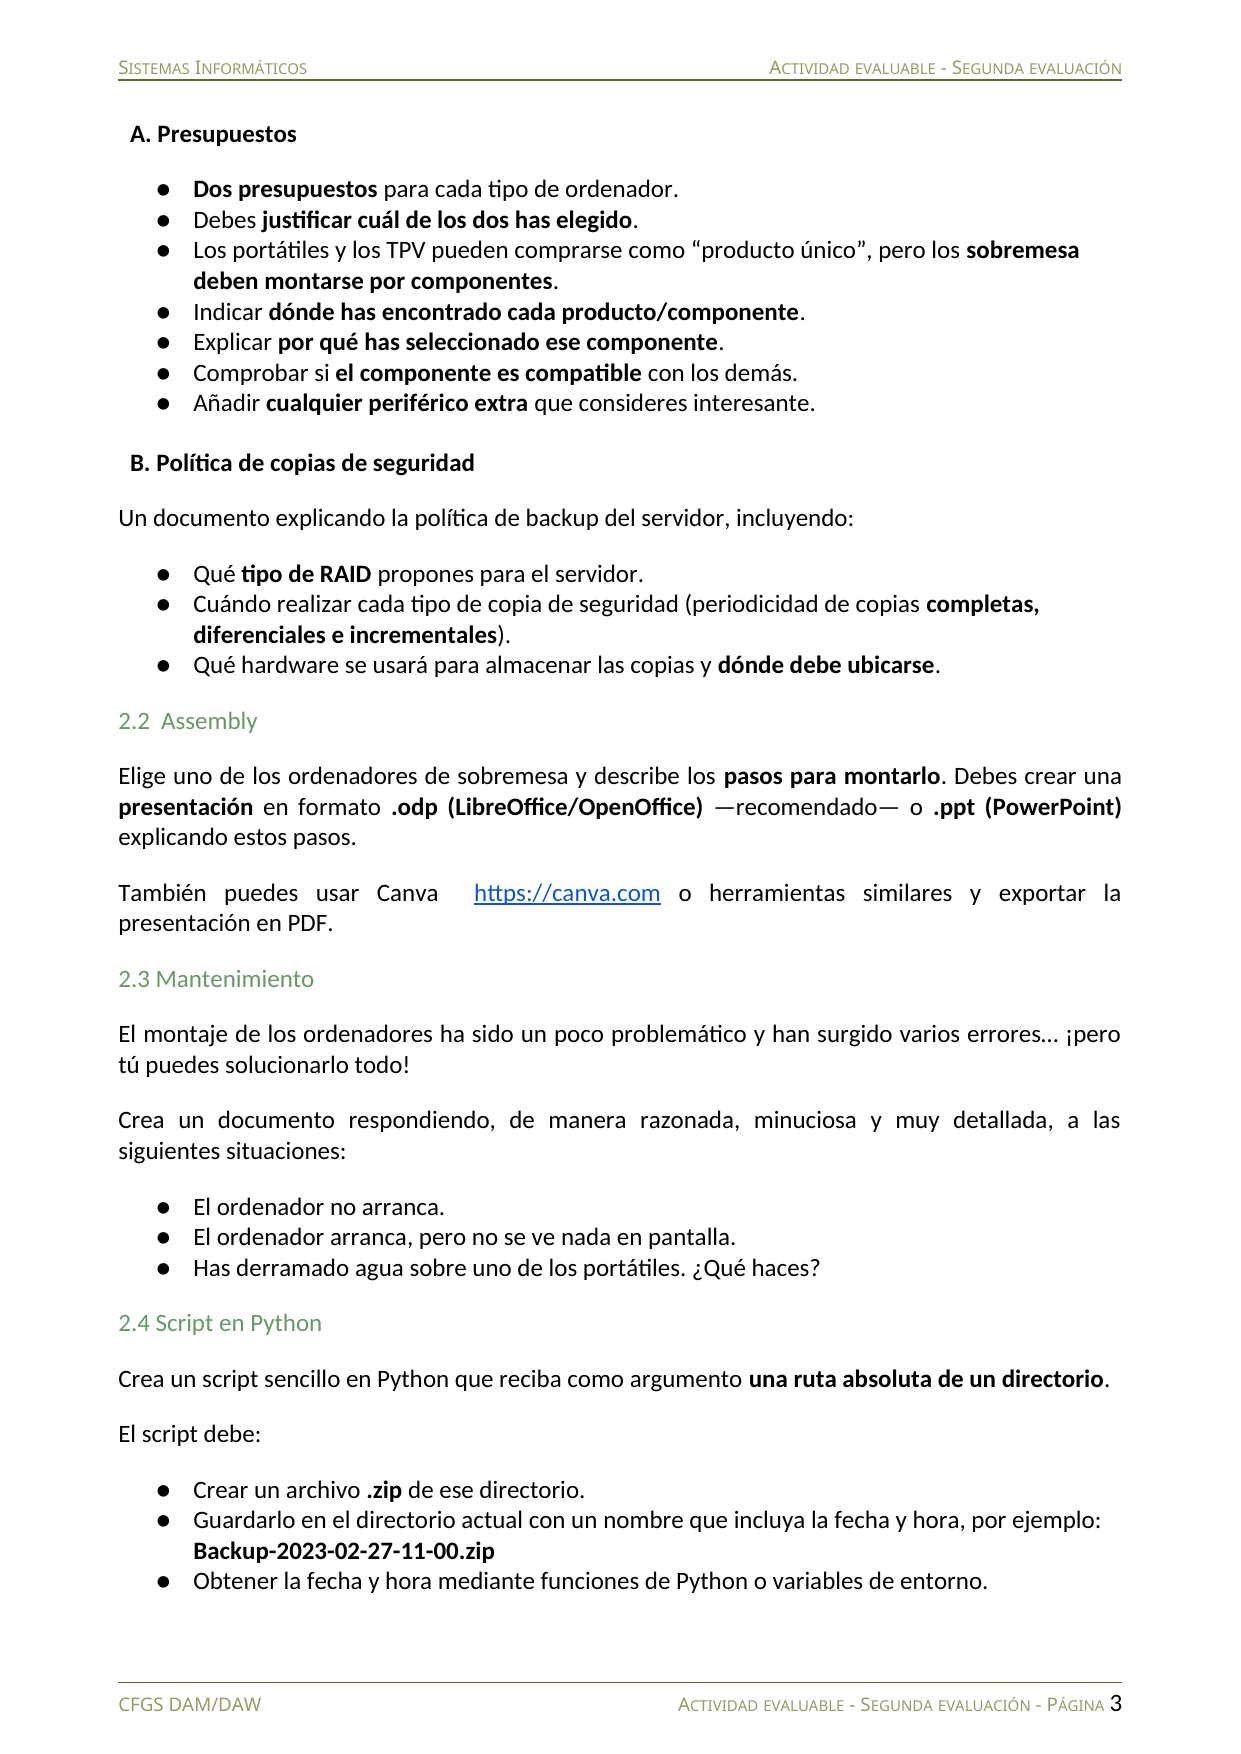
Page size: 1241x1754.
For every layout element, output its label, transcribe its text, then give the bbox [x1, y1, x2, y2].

list Indicar dónde has encontrado cada producto/componente. [156, 296, 1122, 326]
list Crear un archivo .zip de ese directorio. [156, 1474, 1122, 1504]
subtitle 2.2 Assembly [118, 705, 1122, 736]
list Obtener la fecha y hora mediante funciones de Python o variables de entorno. [156, 1565, 1122, 1596]
list Qué tipo de RAID propones para el servidor. [156, 558, 1122, 588]
text B. Política de copias de seguridad [118, 447, 1122, 477]
list Debes justificar cuál de los dos has elegido. [156, 204, 1122, 234]
text A. Presupuestos [118, 118, 1122, 148]
list Qué hardware se usará para almacenar las copias y dónde debe ubicarse. [156, 649, 1122, 680]
list Guardarlo en el directorio actual con un nombre que incluya la fecha y hora, por ejemplo: Backup-2023-02-27-11-00.zip [156, 1504, 1122, 1565]
list Añadir cualquier periférico extra que consideres interesante. [156, 387, 1122, 418]
text También puedes usar Canva https://canva.com o herramientas similares y exportar la presentación en PDF. [118, 877, 1122, 938]
text Crea un script sencillo en Python que reciba como argumento una ruta absoluta de un directorio. [118, 1363, 1122, 1393]
text El script debe: [118, 1418, 1122, 1449]
list El ordenador no arranca. [156, 1191, 1122, 1221]
list Dos presupuestos para cada tipo de ordenador. [156, 173, 1122, 204]
list Cuándo realizar cada tipo de copia de seguridad (periodicidad de copias completas, diferenciales e incrementales). [156, 588, 1122, 649]
list Comprobar si el componente es compatible con los demás. [156, 357, 1122, 387]
subtitle 2.3 Mantenimiento [118, 963, 1122, 994]
list Has derramado agua sobre uno de los portátiles. ¿Qué haces? [156, 1252, 1122, 1282]
list Explicar por qué has seleccionado ese componente. [156, 326, 1122, 357]
text Crea un documento respondiendo, de manera razonada, minuciosa y muy detallada, a las siguientes situaciones: [118, 1105, 1122, 1166]
text El montaje de los ordenadores ha sido un poco problemático y han surgido varios errores… ¡pero tú puedes solucionarlo todo! [118, 1019, 1122, 1080]
subtitle 2.4 Script en Python [118, 1307, 1122, 1338]
list Los portátiles y los TPV pueden comprarse como “producto único”, pero los sobremesa deben montarse por componentes. [156, 234, 1122, 296]
text Un documento explicando la política de backup del servidor, incluyendo: [118, 502, 1122, 533]
list El ordenador arranca, pero no se ve nada en pantalla. [156, 1221, 1122, 1252]
text Elige uno de los ordenadores de sobremesa y describe los pasos para montarlo. Debes crear una presentación en formato .odp (LibreOffice/OpenOffice) —recomendado— o .ppt (PowerPoint) explicando estos pasos. [118, 761, 1122, 852]
